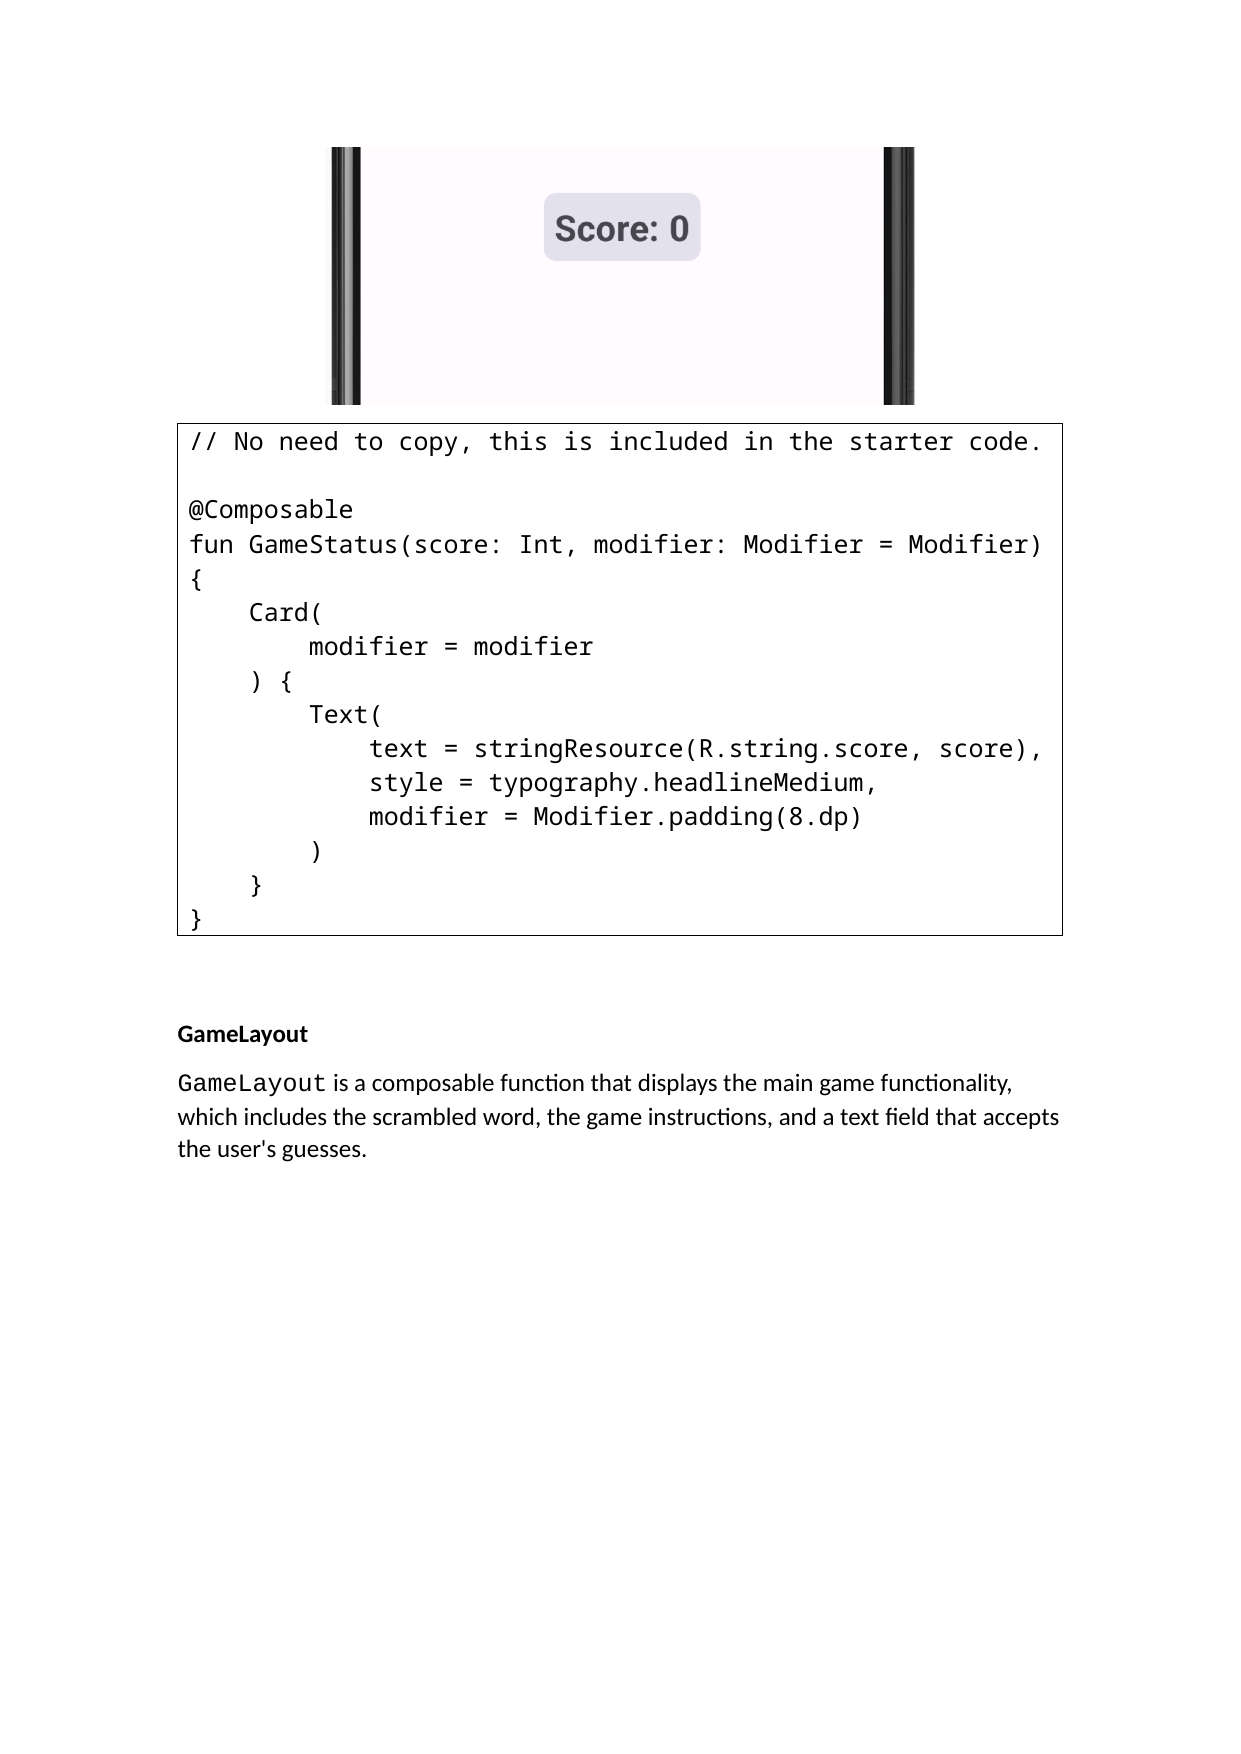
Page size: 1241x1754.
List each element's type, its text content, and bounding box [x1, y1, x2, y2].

table_header // No need to copy, this is included in the starter code. @Composable fun GameStatus(score: Int, modifier: Modifier = Modifier) { Card( modifier = modifier ) { Text( text = stringResource(R.string.score, score), style = typography.headlineMedium, modifier = Modifier.padding(8.dp) ) } } [178, 424, 1062, 935]
text GameLayout [177, 1018, 1063, 1048]
text GameLayout is a composable function that displays the main game functionality, which includes the scrambled word, the game instructions, and a text field that accepts the user's guesses. [177, 1067, 1063, 1164]
